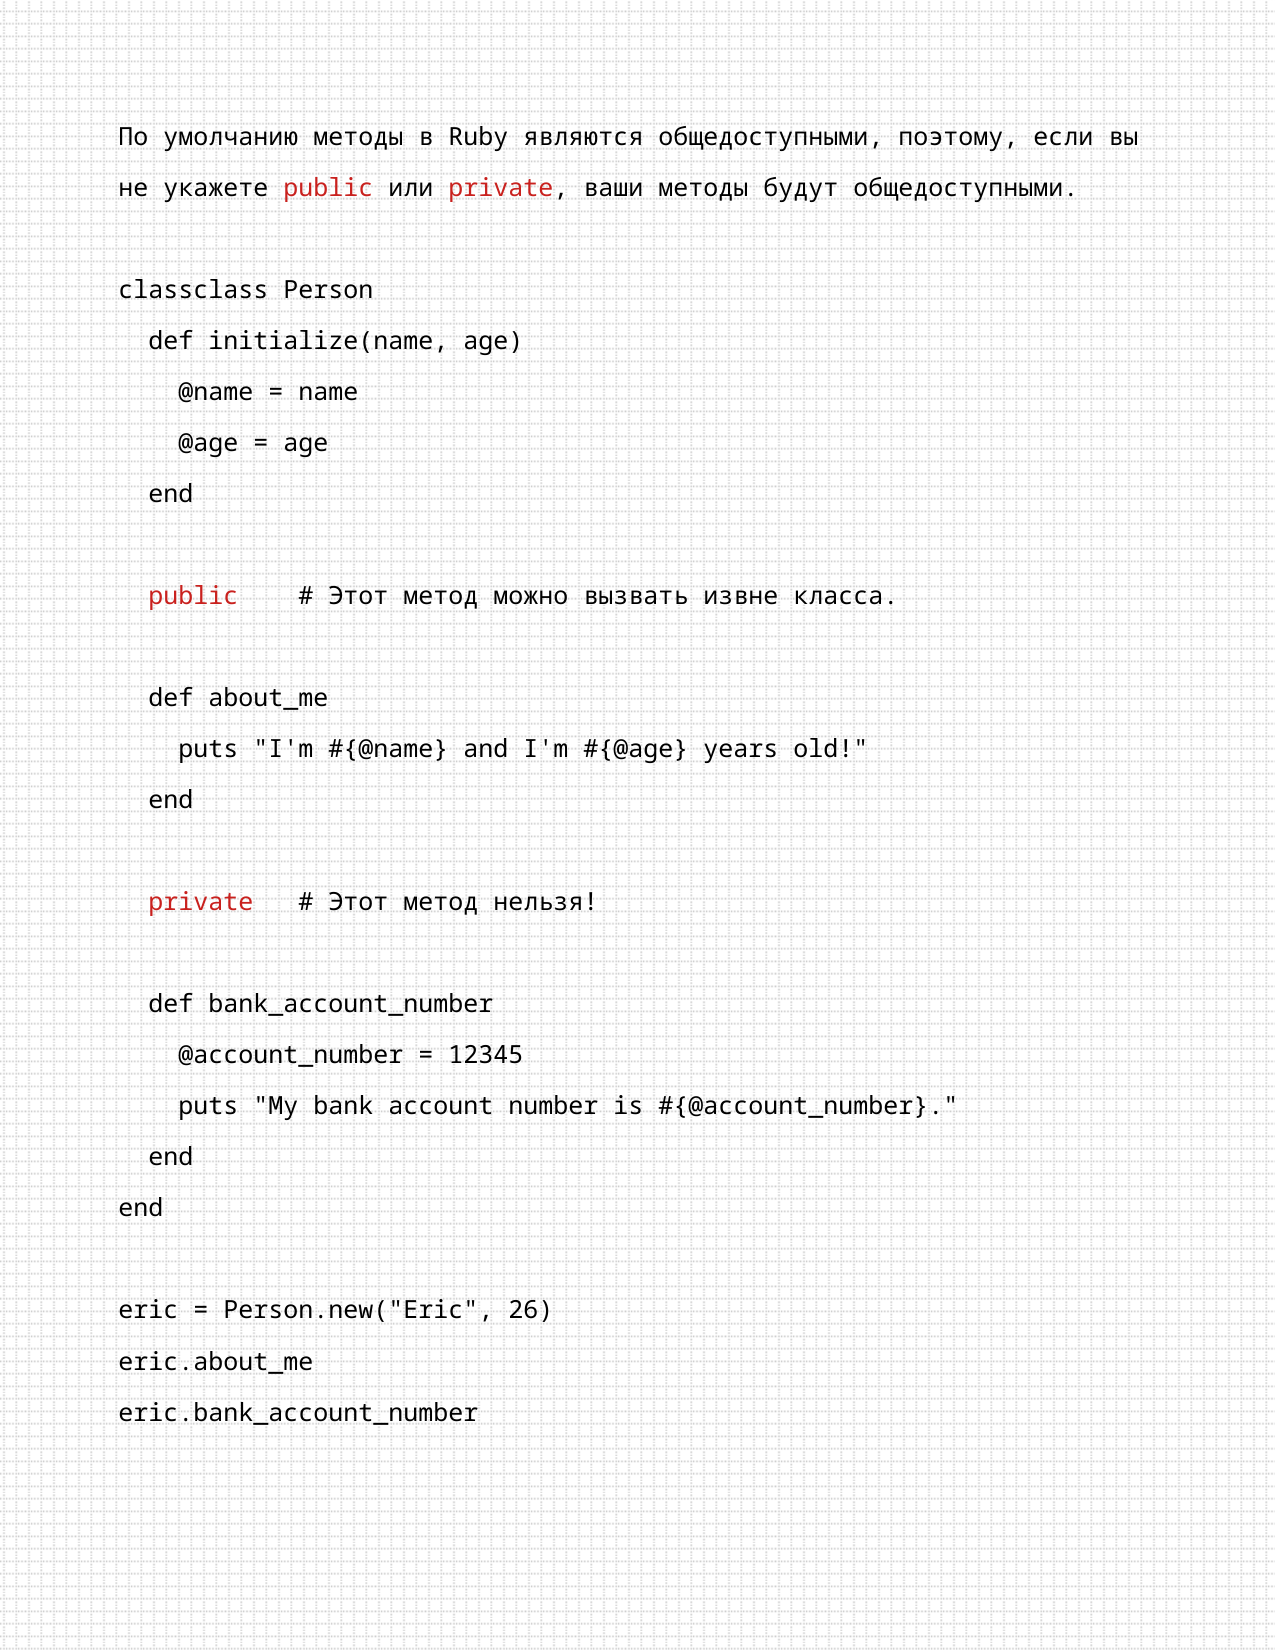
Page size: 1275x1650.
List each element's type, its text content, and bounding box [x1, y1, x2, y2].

text def about_me [118, 679, 1176, 714]
text private # Этот метод нельзя! [118, 884, 1176, 918]
text eric = Person.new("Eric", 26) [118, 1292, 1176, 1326]
text puts "I'm #{@name} and I'm #{@age} years old!" [118, 731, 1176, 765]
text @age = age [118, 424, 1176, 458]
text eric.about_me [118, 1343, 1176, 1377]
text end [118, 1190, 1176, 1224]
text @name = name [118, 373, 1176, 407]
text end [118, 1139, 1176, 1173]
text public # Этот метод можно вызвать извне класса. [118, 577, 1176, 612]
text def bank_account_number [118, 986, 1176, 1020]
text classclass Person [118, 271, 1176, 305]
text eric.bank_account_number [118, 1394, 1176, 1428]
text @account_number = 12345 [118, 1037, 1176, 1071]
text puts "My bank account number is #{@account_number}." [118, 1088, 1176, 1122]
picture [0, 0, 1275, 1650]
text end [118, 475, 1176, 509]
text По умолчанию методы в Ruby являются общедоступными, поэтому, если вы не укажете public или private, ваши методы будут общедоступными. [118, 118, 1176, 203]
text end [118, 782, 1176, 816]
text def initialize(name, age) [118, 322, 1176, 356]
